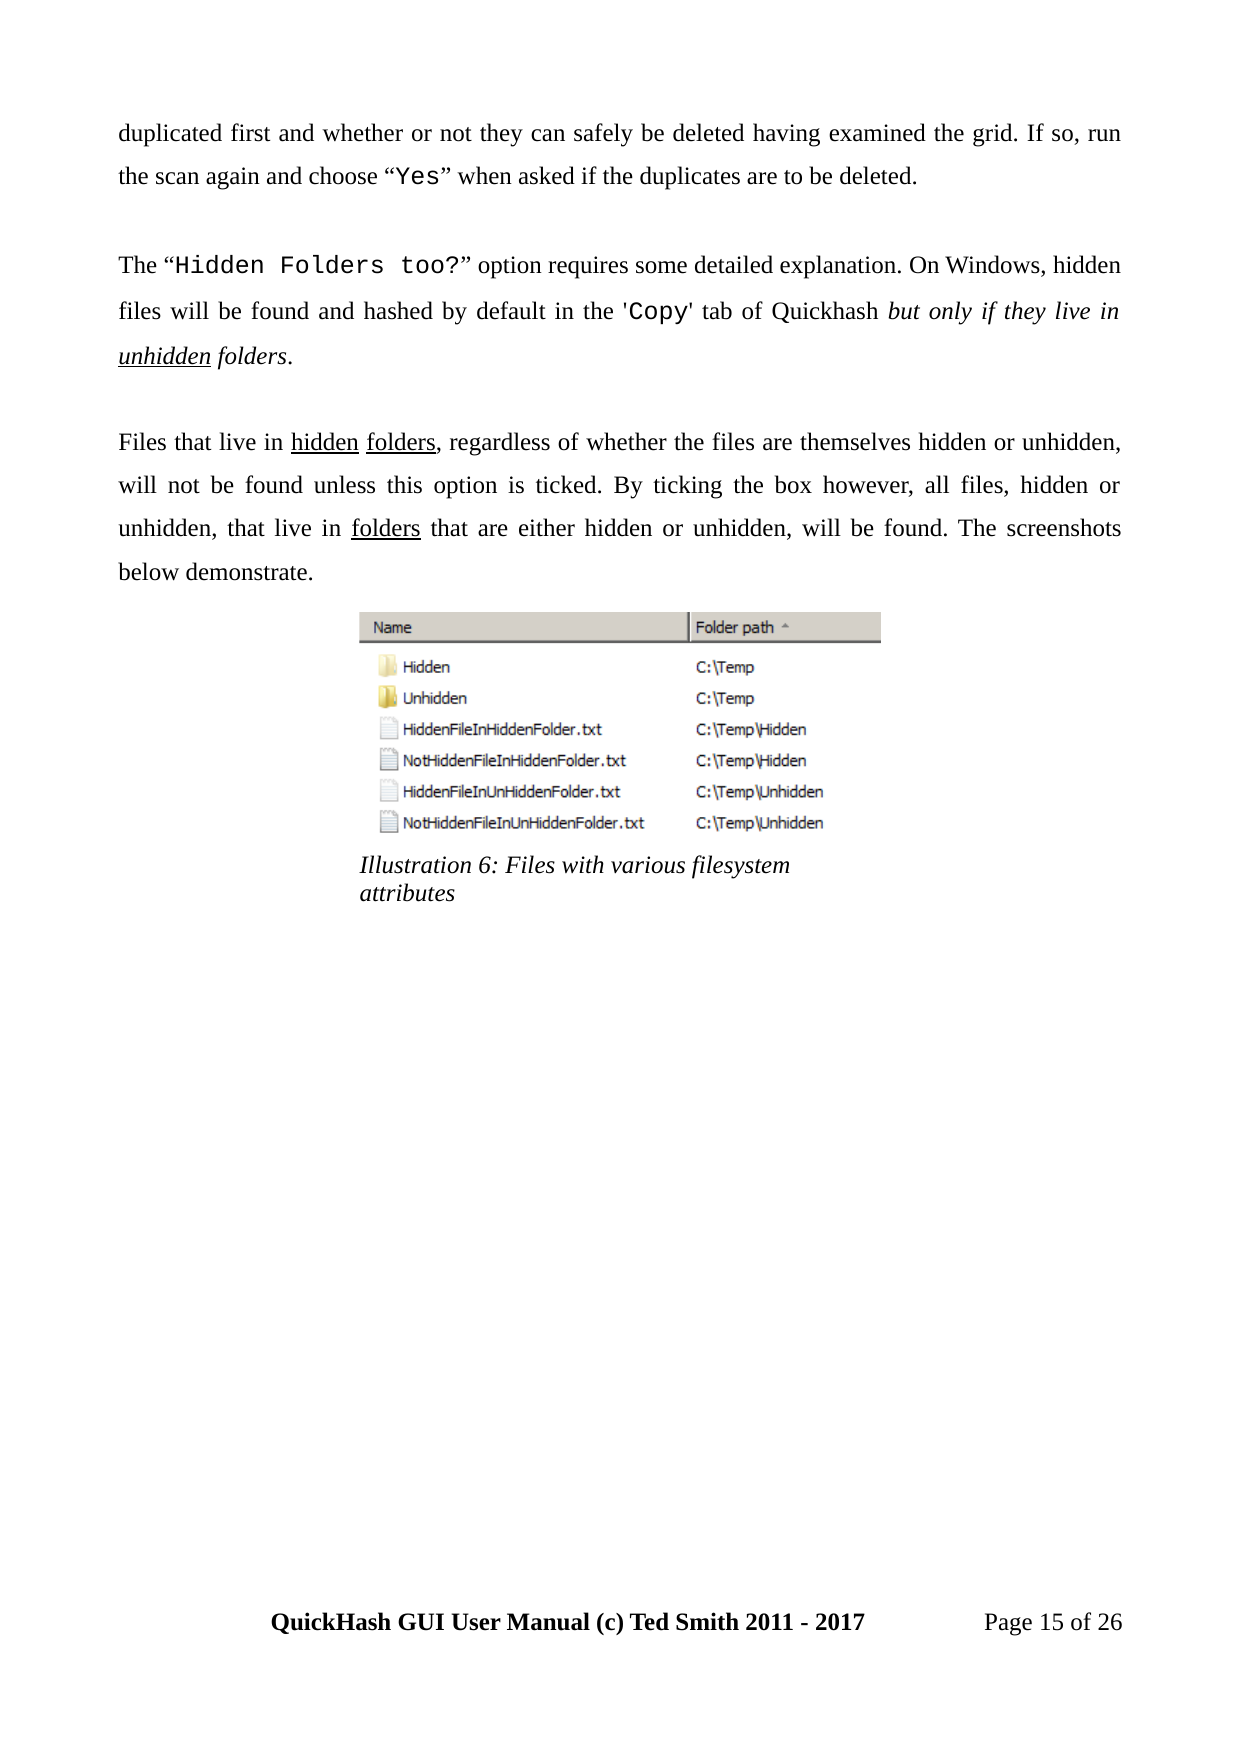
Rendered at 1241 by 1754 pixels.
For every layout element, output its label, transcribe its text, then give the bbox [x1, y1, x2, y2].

text Illustration 6: Files with various filesystem attributes [359, 850, 881, 907]
text duplicated first and whether or not they can safely be deleted having examined the grid. If so, run the scan again and choose “Yes” when asked if the duplicates are to be deleted. [118, 118, 1122, 192]
text Files that live in hidden folders, regardless of whether the files are themselves hidden or unhidden, will not be found unless this option is ticked. By ticking the box however, all files, hidden or unhidden, that live in folders that are either hidden or unhidden, will be found. The screenshots below demonstrate. [118, 427, 1122, 585]
text The “Hidden Folders too?” option requires some detailed explanation. On Windows, hidden files will be found and hashed by default in the 'Copy' tab of Quickhash but only if they live in unhidden folders. [118, 251, 1122, 370]
picture [359, 612, 881, 850]
